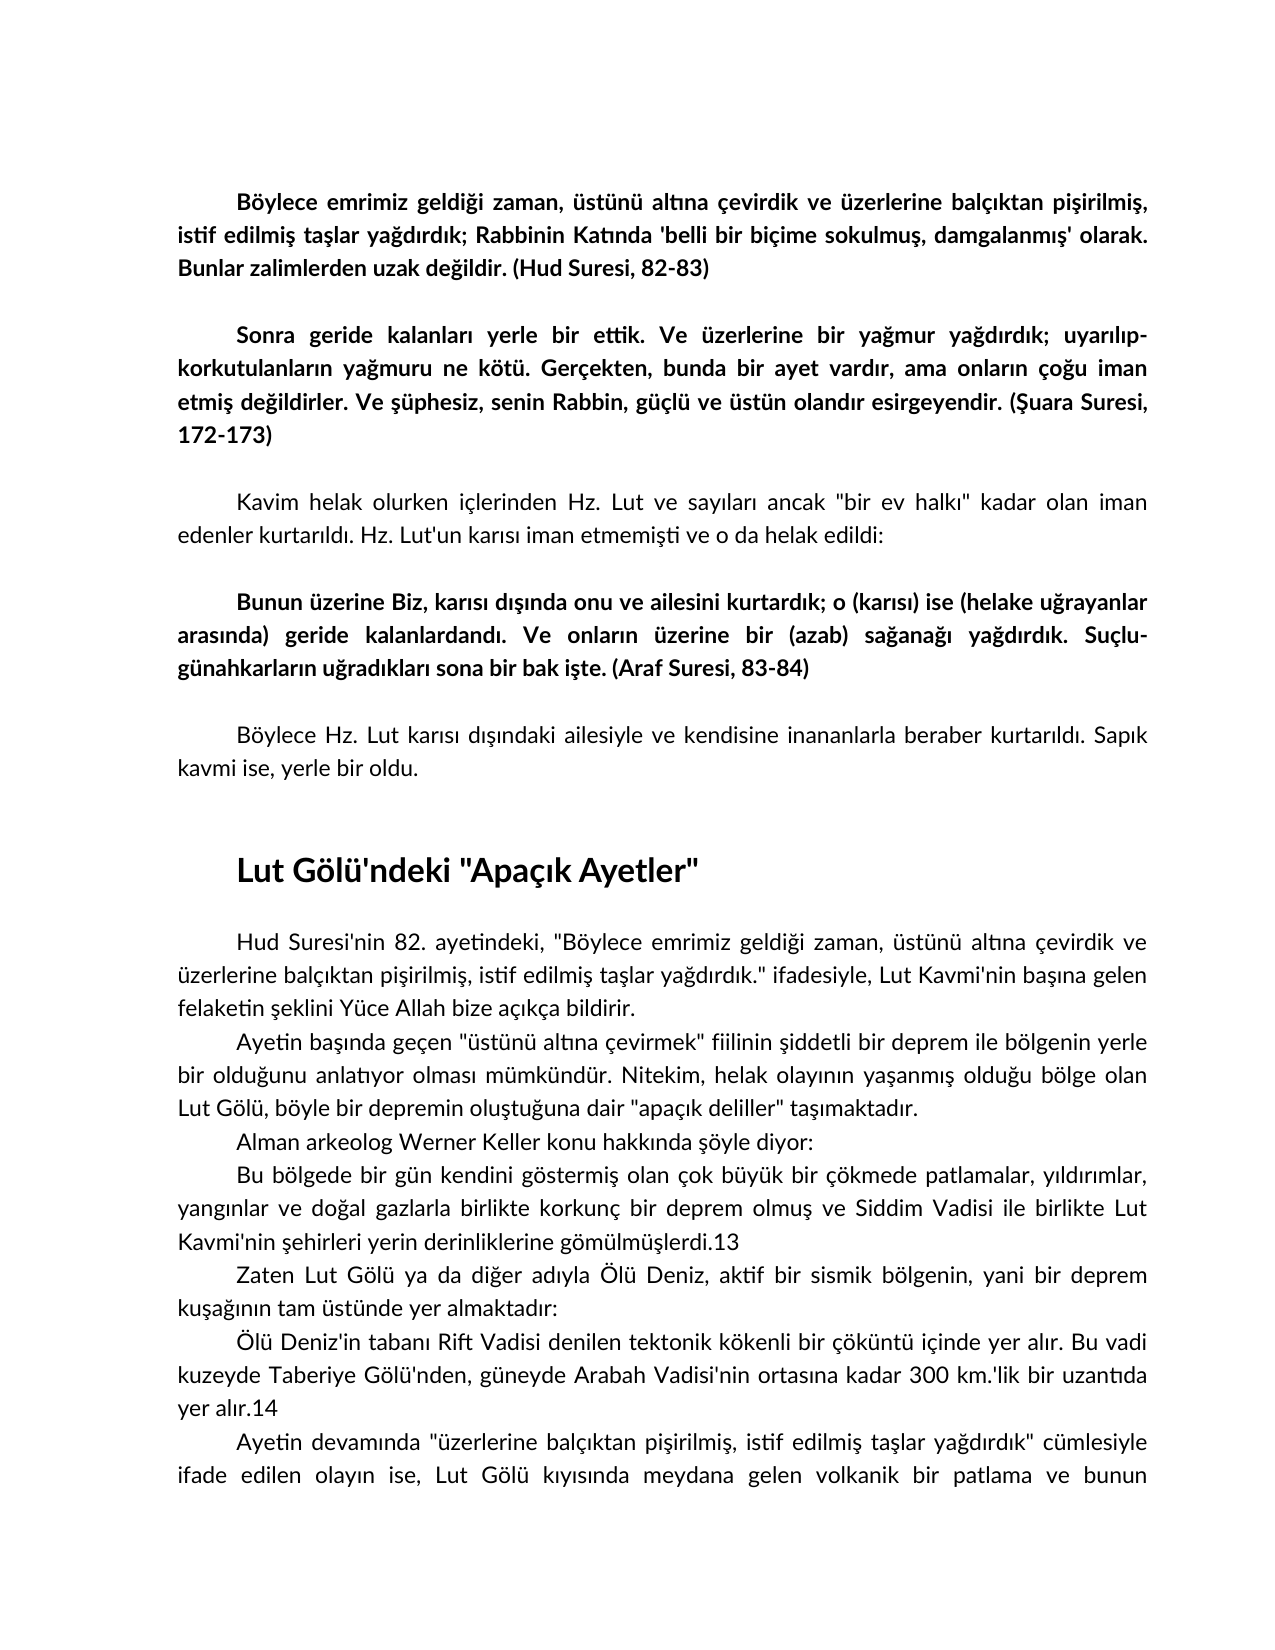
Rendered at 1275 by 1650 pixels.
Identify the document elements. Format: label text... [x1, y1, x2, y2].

subtitle Lut Gölü'ndeki "Apaçık Ayetler" [177, 850, 1149, 890]
text Ölü Deniz'in tabanı Rift Vadisi denilen tektonik kökenli bir çöküntü içinde yer alır. Bu vadi kuzeyde Taberiye Gölü'nden, güneyde Arabah Vadisi'nin ortasına kadar 300 km.'lik bir uzantıda yer alır.14 [177, 1323, 1149, 1423]
text Zaten Lut Gölü ya da diğer adıyla Ölü Deniz, aktif bir sismik bölgenin, yani bir deprem kuşağının tam üstünde yer almaktadır: [177, 1257, 1149, 1323]
text Böylece Hz. Lut karısı dışındaki ailesiyle ve kendisine inananlarla beraber kurtarıldı. Sapık kavmi ise, yerle bir oldu. [177, 717, 1149, 783]
text Ayetin başında geçen "üstünü altına çevirmek" fiilinin şiddetli bir deprem ile bölgenin yerle bir olduğunu anlatıyor olması mümkündür. Nitekim, helak olayının yaşanmış olduğu bölge olan Lut Gölü, böyle bir depremin oluştuğuna dair "apaçık deliller" taşımaktadır. [177, 1023, 1149, 1123]
text Ayetin devamında "üzerlerine balçıktan pişirilmiş, istif edilmiş taşlar yağdırdık" cümlesiyle ifade edilen olayın ise, Lut Gölü kıyısında meydana gelen volkanik bir patlama ve bunun [177, 1423, 1149, 1490]
text Hud Suresi'nin 82. ayetindeki, "Böylece emrimiz geldiği zaman, üstünü altına çevirdik ve üzerlerine balçıktan pişirilmiş, istif edilmiş taşlar yağdırdık." ifadesiyle, Lut Kavmi'nin başına gelen felaketin şeklini Yüce Allah bize açıkça bildirir. [177, 923, 1149, 1023]
text Bunun üzerine Biz, karısı dışında onu ve ailesini kurtardık; o (karısı) ise (helake uğrayanlar arasında) geride kalanlardandı. Ve onların üzerine bir (azab) sağanağı yağdırdık. Suçlu-günahkarların uğradıkları sona bir bak işte. (Araf Suresi, 83-84) [177, 583, 1149, 683]
text Sonra geride kalanları yerle bir ettik. Ve üzerlerine bir yağmur yağdırdık; uyarılıp-korkutulanların yağmuru ne kötü. Gerçekten, bunda bir ayet vardır, ama onların çoğu iman etmiş değildirler. Ve şüphesiz, senin Rabbin, güçlü ve üstün olandır esirgeyendir. (Şuara Suresi, 172-173) [177, 317, 1149, 450]
text Kavim helak olurken içlerinden Hz. Lut ve sayıları ancak "bir ev halkı" kadar olan iman edenler kurtarıldı. Hz. Lut'un karısı iman etmemişti ve o da helak edildi: [177, 483, 1149, 550]
text Böylece emrimiz geldiği zaman, üstünü altına çevirdik ve üzerlerine balçıktan pişirilmiş, istif edilmiş taşlar yağdırdık; Rabbinin Katında 'belli bir biçime sokulmuş, damgalanmış' olarak. Bunlar zalimlerden uzak değildir. (Hud Suresi, 82-83) [177, 183, 1149, 283]
text Bu bölgede bir gün kendini göstermiş olan çok büyük bir çökmede patlamalar, yıldırımlar, yangınlar ve doğal gazlarla birlikte korkunç bir deprem olmuş ve Siddim Vadisi ile birlikte Lut Kavmi'nin şehirleri yerin derinliklerine gömülmüşlerdi.13 [177, 1157, 1149, 1257]
text Alman arkeolog Werner Keller konu hakkında şöyle diyor: [177, 1123, 1149, 1157]
